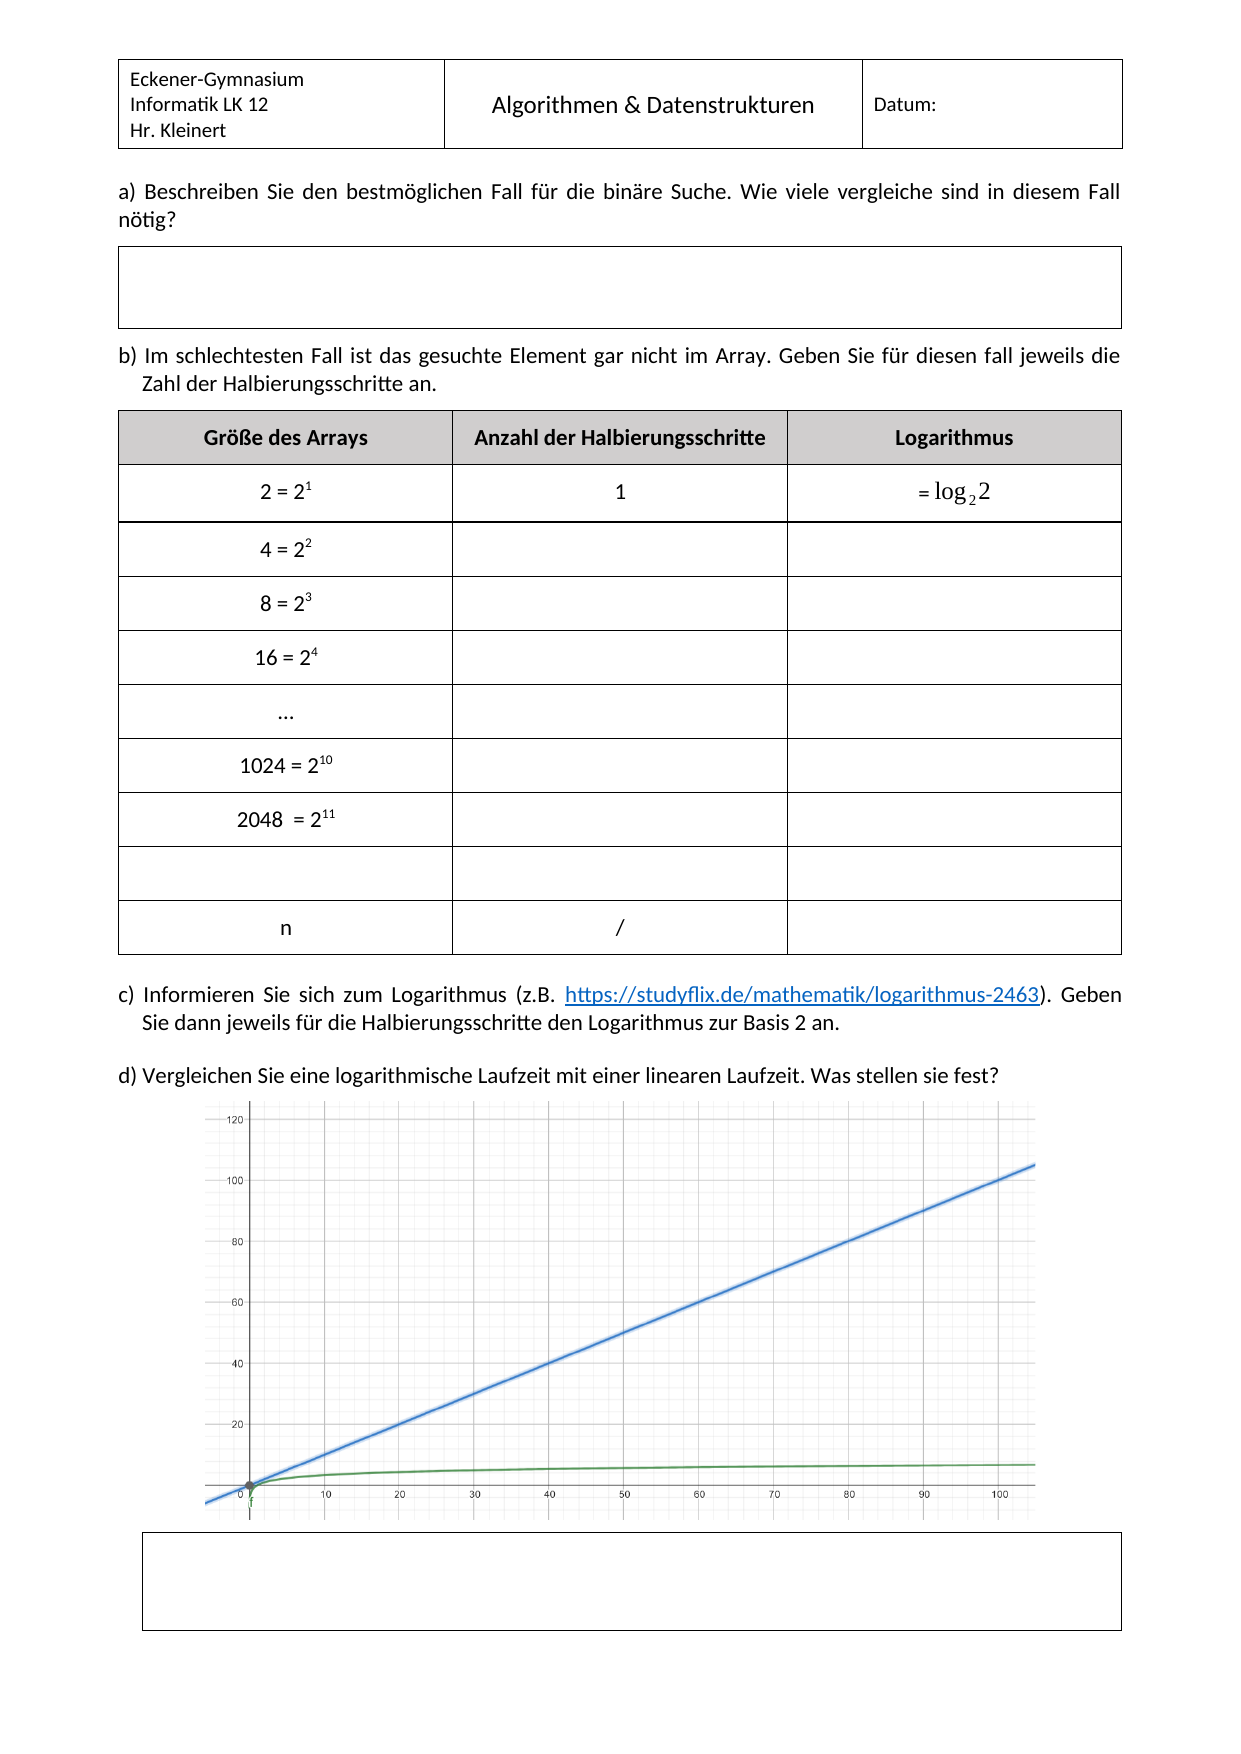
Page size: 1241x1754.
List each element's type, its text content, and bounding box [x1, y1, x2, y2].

table_cell [788, 793, 1121, 846]
text a) Beschreiben Sie den bestmöglichen Fall für die binäre Suche. Wie viele vergleiche sind in diesem Fall nötig? [118, 177, 1122, 233]
text b) Im schlechtesten Fall ist das gesuchte Element gar nicht im Array. Geben Sie für diesen fall jeweils die Zahl der Halbierungsschritte an. [118, 341, 1122, 397]
table_cell 2 = 21 [119, 465, 452, 521]
table_cell [453, 685, 787, 738]
table_cell 1024 = 210 [119, 739, 452, 792]
table_cell 2048 = 211 [119, 793, 452, 846]
table_cell [453, 847, 787, 900]
table_cell 4 = 22 [119, 523, 452, 576]
table_cell 16 = 24 [119, 631, 452, 684]
table_cell 1 [453, 465, 787, 521]
table_cell n [119, 901, 452, 954]
table_cell [788, 847, 1121, 900]
table_header Logarithmus [788, 411, 1121, 464]
text c) Informieren Sie sich zum Logarithmus (z.B. https://studyflix.de/mathematik/logarithmus-2463). Geben Sie dann jeweils für die Halbierungsschritte den Logarithmus zur Basis 2 an. [118, 980, 1122, 1036]
table_cell [453, 577, 787, 629]
table_cell [788, 685, 1121, 738]
table_header Anzahl der Halbierungsschritte [453, 411, 787, 464]
table_cell 8 = 23 [119, 577, 452, 629]
table_header Größe des Arrays [119, 411, 452, 464]
table_cell [788, 901, 1121, 954]
table_header [143, 1533, 1121, 1630]
table_cell [453, 739, 787, 792]
table_cell [453, 523, 787, 576]
picture [205, 1101, 1036, 1520]
table_cell / [453, 901, 787, 954]
table_cell = [788, 465, 1121, 521]
table_cell … [119, 685, 452, 738]
text d) Vergleichen Sie eine logarithmische Laufzeit mit einer linearen Laufzeit. Was stellen sie fest? [118, 1061, 1122, 1089]
table_cell [453, 793, 787, 846]
table_cell [453, 631, 787, 684]
table_cell [788, 631, 1121, 684]
table_cell [788, 577, 1121, 629]
table_cell [788, 523, 1121, 576]
table_header [119, 247, 1121, 328]
table_cell [788, 739, 1121, 792]
table_cell [119, 847, 452, 900]
